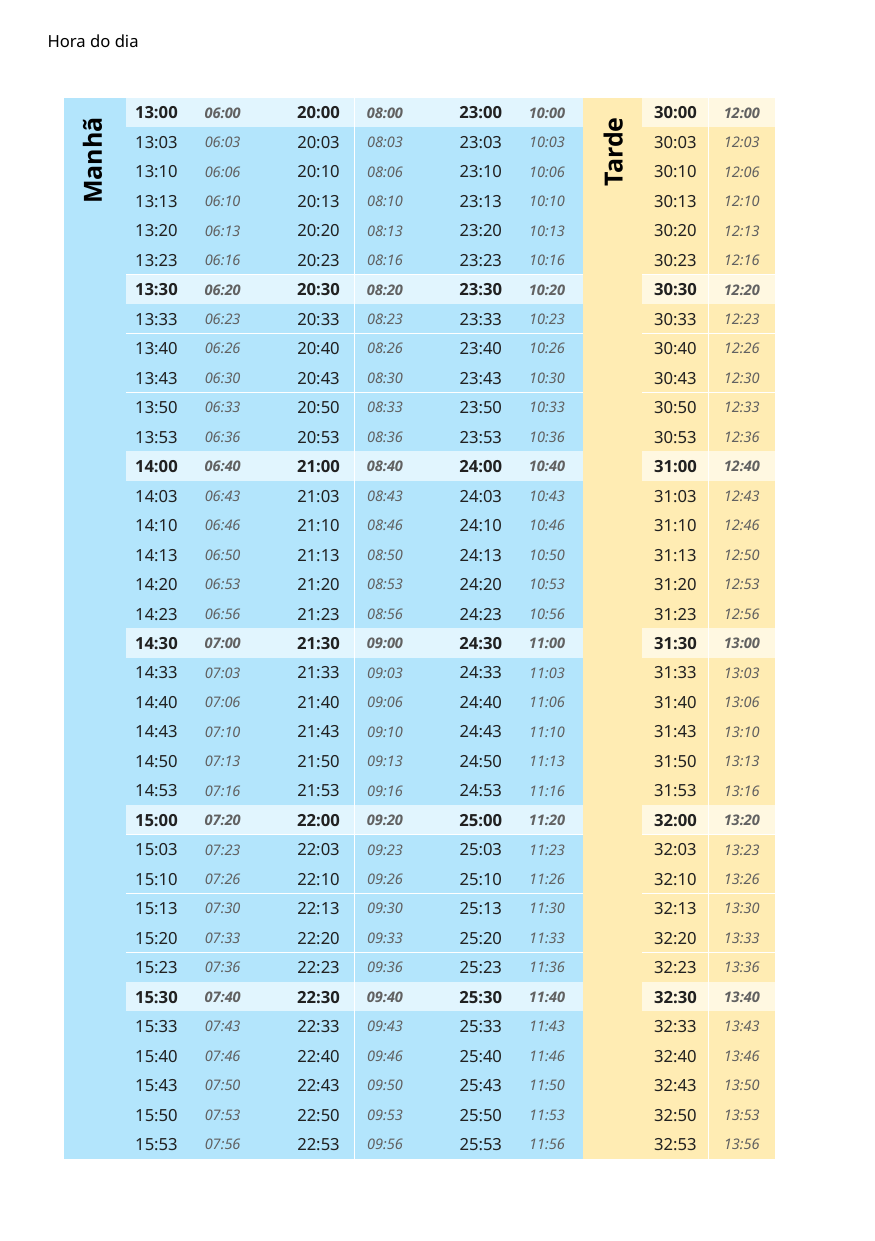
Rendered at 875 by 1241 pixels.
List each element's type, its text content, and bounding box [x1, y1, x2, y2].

table_cell 12:36 [709, 422, 775, 451]
table_cell 31:10 [642, 510, 708, 540]
table_cell [259, 746, 288, 776]
table_cell 24:33 [450, 658, 517, 687]
table_header 10:00 [517, 98, 583, 127]
table_cell 21:10 [288, 510, 354, 540]
table_cell 06:30 [192, 363, 259, 392]
table_cell 21:00 [288, 451, 354, 481]
table_cell 32:10 [642, 864, 708, 893]
table_cell 23:30 [450, 275, 517, 304]
table_cell 22:30 [288, 982, 354, 1011]
table_cell 25:30 [450, 982, 517, 1011]
table_cell 06:10 [192, 186, 259, 216]
table_cell 09:40 [355, 982, 421, 1011]
table_cell 32:20 [642, 923, 708, 952]
table_cell 06:40 [192, 451, 259, 481]
table_cell 32:33 [642, 1011, 708, 1041]
table_cell 07:53 [192, 1100, 259, 1129]
table_cell [259, 658, 288, 687]
table_cell [421, 275, 450, 304]
table_cell 15:43 [126, 1070, 192, 1100]
table_cell 31:43 [642, 717, 708, 746]
table_cell 15:33 [126, 1011, 192, 1041]
table_cell 07:03 [192, 658, 259, 687]
table_cell 32:40 [642, 1041, 708, 1070]
table_cell 06:36 [192, 422, 259, 451]
table_cell 31:30 [642, 628, 708, 658]
table_cell [259, 334, 288, 363]
table_cell 12:40 [709, 451, 775, 481]
table_cell 14:03 [126, 481, 192, 510]
table_cell [421, 540, 450, 569]
table_cell [421, 127, 450, 157]
table_header [259, 98, 288, 127]
table_cell 22:23 [288, 953, 354, 982]
table_cell 30:13 [642, 186, 708, 216]
table_cell [259, 835, 288, 864]
table_cell 09:03 [355, 658, 421, 687]
table_cell [421, 599, 450, 628]
table_cell 13:43 [126, 363, 192, 392]
table_cell 13:23 [126, 245, 192, 274]
table_cell 24:43 [450, 717, 517, 746]
table_cell 08:46 [355, 510, 421, 540]
table_cell 11:03 [517, 658, 583, 687]
table_cell 32:50 [642, 1100, 708, 1129]
table_cell 13:56 [709, 1129, 775, 1159]
table_cell 25:53 [450, 1129, 517, 1159]
table_cell 22:03 [288, 835, 354, 864]
table_cell 21:30 [288, 628, 354, 658]
table_cell 11:36 [517, 953, 583, 982]
table_cell 06:50 [192, 540, 259, 569]
table_cell [259, 186, 288, 216]
table_cell [421, 245, 450, 274]
table_cell [259, 776, 288, 805]
table_cell [259, 864, 288, 893]
table_header 12:00 [709, 98, 775, 127]
table_cell [421, 157, 450, 186]
table_cell 09:06 [355, 687, 421, 717]
table_cell [421, 393, 450, 422]
table_cell 30:33 [642, 304, 708, 333]
table_cell 23:20 [450, 216, 517, 245]
table_cell 11:16 [517, 776, 583, 805]
table_cell 11:00 [517, 628, 583, 658]
table_cell 32:00 [642, 805, 708, 834]
table_cell 24:53 [450, 776, 517, 805]
table_cell 07:06 [192, 687, 259, 717]
table_cell 32:30 [642, 982, 708, 1011]
table_cell 10:26 [517, 334, 583, 363]
table_cell 06:46 [192, 510, 259, 540]
table_cell 06:06 [192, 157, 259, 186]
table_cell [259, 1011, 288, 1041]
table_cell 23:23 [450, 245, 517, 274]
table_cell 22:43 [288, 1070, 354, 1100]
table_cell 07:50 [192, 1070, 259, 1100]
table_cell 11:10 [517, 717, 583, 746]
table_cell 30:43 [642, 363, 708, 392]
table_cell [421, 982, 450, 1011]
table_cell 32:23 [642, 953, 708, 982]
table_cell 25:00 [450, 805, 517, 834]
table_cell 21:13 [288, 540, 354, 569]
table_cell 11:30 [517, 894, 583, 923]
table_cell 22:53 [288, 1129, 354, 1159]
table_cell 08:03 [355, 127, 421, 157]
table_cell 12:06 [709, 157, 775, 186]
table_cell 15:50 [126, 1100, 192, 1129]
table_cell [421, 363, 450, 392]
table_cell 15:40 [126, 1041, 192, 1070]
table_cell 10:33 [517, 393, 583, 422]
table_cell 12:33 [709, 393, 775, 422]
table_cell [259, 894, 288, 923]
table_cell 06:56 [192, 599, 259, 628]
table_cell 09:16 [355, 776, 421, 805]
table_cell 08:36 [355, 422, 421, 451]
table_cell 11:50 [517, 1070, 583, 1100]
table_cell 21:03 [288, 481, 354, 510]
table_cell 20:13 [288, 186, 354, 216]
table_cell 08:40 [355, 451, 421, 481]
table_cell 08:10 [355, 186, 421, 216]
table_cell 31:23 [642, 599, 708, 628]
table_cell [259, 953, 288, 982]
table_cell 31:50 [642, 746, 708, 776]
table_cell 13:20 [126, 216, 192, 245]
table_cell 06:53 [192, 569, 259, 599]
table_cell 25:40 [450, 1041, 517, 1070]
table_cell 13:40 [126, 334, 192, 363]
table_cell 20:10 [288, 157, 354, 186]
table_cell 20:03 [288, 127, 354, 157]
table_cell 07:23 [192, 835, 259, 864]
table_cell 11:56 [517, 1129, 583, 1159]
table_header 20:00 [288, 98, 354, 127]
table_cell 22:33 [288, 1011, 354, 1041]
table_cell 32:03 [642, 835, 708, 864]
table_cell 07:20 [192, 805, 259, 834]
table_cell 10:10 [517, 186, 583, 216]
table_cell 15:53 [126, 1129, 192, 1159]
table_cell 09:46 [355, 1041, 421, 1070]
table_cell 30:20 [642, 216, 708, 245]
table_header Tarde [583, 98, 642, 1159]
table_cell 23:33 [450, 304, 517, 333]
table_cell 10:30 [517, 363, 583, 392]
table_cell [421, 186, 450, 216]
table_cell 09:00 [355, 628, 421, 658]
table_cell 06:26 [192, 334, 259, 363]
table_cell 10:13 [517, 216, 583, 245]
table_cell 20:53 [288, 422, 354, 451]
table_cell 20:50 [288, 393, 354, 422]
table_cell 24:30 [450, 628, 517, 658]
subtitle Hora do dia [47, 29, 791, 52]
table_cell [421, 746, 450, 776]
table_cell 31:00 [642, 451, 708, 481]
table_cell 22:40 [288, 1041, 354, 1070]
table_cell [259, 599, 288, 628]
table_cell 09:20 [355, 805, 421, 834]
table_cell 15:03 [126, 835, 192, 864]
table_cell 07:00 [192, 628, 259, 658]
table_cell 10:16 [517, 245, 583, 274]
table_cell [259, 982, 288, 1011]
table_cell 23:50 [450, 393, 517, 422]
table_cell 12:16 [709, 245, 775, 274]
table_cell 13:03 [126, 127, 192, 157]
table_cell 12:26 [709, 334, 775, 363]
table_cell [421, 717, 450, 746]
table_cell [259, 216, 288, 245]
table_cell 31:13 [642, 540, 708, 569]
table_cell 13:40 [709, 982, 775, 1011]
table_cell [259, 481, 288, 510]
table_cell 09:23 [355, 835, 421, 864]
table_cell [421, 1100, 450, 1129]
table_cell 32:13 [642, 894, 708, 923]
table_cell 09:56 [355, 1129, 421, 1159]
table_cell 22:00 [288, 805, 354, 834]
table_cell [421, 776, 450, 805]
table_cell 25:50 [450, 1100, 517, 1129]
table_cell 08:43 [355, 481, 421, 510]
table_cell [421, 864, 450, 893]
table_cell 22:13 [288, 894, 354, 923]
table_cell 07:10 [192, 717, 259, 746]
table_cell 21:20 [288, 569, 354, 599]
table_cell [259, 628, 288, 658]
table_cell 13:30 [126, 275, 192, 304]
table_cell 08:16 [355, 245, 421, 274]
table_cell 11:33 [517, 923, 583, 952]
table_cell 13:53 [126, 422, 192, 451]
table_cell 07:33 [192, 923, 259, 952]
table_cell 07:13 [192, 746, 259, 776]
table_cell 30:50 [642, 393, 708, 422]
table_cell 25:20 [450, 923, 517, 952]
table_cell [259, 923, 288, 952]
table_cell 13:16 [709, 776, 775, 805]
table_cell [421, 216, 450, 245]
table_cell [421, 481, 450, 510]
table_header 06:00 [192, 98, 259, 127]
table_cell 31:33 [642, 658, 708, 687]
table_cell 06:16 [192, 245, 259, 274]
table_cell 11:46 [517, 1041, 583, 1070]
table_cell [421, 510, 450, 540]
table_cell 30:40 [642, 334, 708, 363]
table_cell [259, 1070, 288, 1100]
table_cell 08:56 [355, 599, 421, 628]
table_cell 23:53 [450, 422, 517, 451]
table_cell 08:20 [355, 275, 421, 304]
table_cell 23:43 [450, 363, 517, 392]
table_cell 12:56 [709, 599, 775, 628]
table_cell 08:53 [355, 569, 421, 599]
table_cell 22:50 [288, 1100, 354, 1129]
table_cell 24:50 [450, 746, 517, 776]
table_cell 12:46 [709, 510, 775, 540]
table_cell [259, 127, 288, 157]
table_cell 10:46 [517, 510, 583, 540]
table_cell 24:03 [450, 481, 517, 510]
table_cell 13:10 [709, 717, 775, 746]
table_cell 25:43 [450, 1070, 517, 1100]
table_cell [259, 540, 288, 569]
table_cell [259, 393, 288, 422]
table_header 08:00 [355, 98, 421, 127]
table_cell [421, 304, 450, 333]
table_cell 09:53 [355, 1100, 421, 1129]
table_cell 25:33 [450, 1011, 517, 1041]
table_cell 23:40 [450, 334, 517, 363]
table_cell 14:43 [126, 717, 192, 746]
table_cell 13:13 [709, 746, 775, 776]
table_cell 07:40 [192, 982, 259, 1011]
table_cell 24:23 [450, 599, 517, 628]
table_cell 07:30 [192, 894, 259, 923]
table_cell 13:03 [709, 658, 775, 687]
table_header Manhã [64, 98, 126, 1159]
table_cell 20:33 [288, 304, 354, 333]
table_cell 25:13 [450, 894, 517, 923]
table_cell 31:53 [642, 776, 708, 805]
table_cell 13:00 [709, 628, 775, 658]
table_cell 09:43 [355, 1011, 421, 1041]
table_cell 14:50 [126, 746, 192, 776]
table_cell 21:43 [288, 717, 354, 746]
table_cell 24:00 [450, 451, 517, 481]
table_cell [259, 363, 288, 392]
table_cell [259, 717, 288, 746]
table_cell [421, 451, 450, 481]
table_cell 10:06 [517, 157, 583, 186]
table_cell [421, 334, 450, 363]
table_cell 13:13 [126, 186, 192, 216]
table_cell 13:50 [709, 1070, 775, 1100]
table_cell 12:30 [709, 363, 775, 392]
table_cell 06:43 [192, 481, 259, 510]
table_cell 13:36 [709, 953, 775, 982]
table_cell 10:53 [517, 569, 583, 599]
table_cell [421, 422, 450, 451]
table_cell 30:53 [642, 422, 708, 451]
table_cell 11:13 [517, 746, 583, 776]
table_cell [421, 953, 450, 982]
table_cell 11:40 [517, 982, 583, 1011]
table_cell 08:33 [355, 393, 421, 422]
table_cell 13:50 [126, 393, 192, 422]
table_cell 11:20 [517, 805, 583, 834]
table_cell 30:10 [642, 157, 708, 186]
table_cell [259, 510, 288, 540]
table_cell 24:13 [450, 540, 517, 569]
table_cell 11:23 [517, 835, 583, 864]
table_cell 30:30 [642, 275, 708, 304]
table_cell [421, 569, 450, 599]
table_cell 21:23 [288, 599, 354, 628]
table_cell 12:23 [709, 304, 775, 333]
table_cell 12:20 [709, 275, 775, 304]
table_cell 13:06 [709, 687, 775, 717]
table_cell 06:13 [192, 216, 259, 245]
table_cell 12:43 [709, 481, 775, 510]
table_cell [421, 1129, 450, 1159]
table_cell 22:10 [288, 864, 354, 893]
table_cell 08:26 [355, 334, 421, 363]
table_cell 30:03 [642, 127, 708, 157]
table_cell 11:53 [517, 1100, 583, 1129]
table_cell 06:03 [192, 127, 259, 157]
table_cell 13:33 [709, 923, 775, 952]
table_cell [259, 422, 288, 451]
table_cell 13:10 [126, 157, 192, 186]
table_cell [259, 275, 288, 304]
table_cell 14:10 [126, 510, 192, 540]
table_cell 13:20 [709, 805, 775, 834]
table_cell 13:43 [709, 1011, 775, 1041]
table_cell [259, 245, 288, 274]
table_cell 10:36 [517, 422, 583, 451]
table_cell 09:36 [355, 953, 421, 982]
table_cell 09:13 [355, 746, 421, 776]
table_cell 21:40 [288, 687, 354, 717]
table_cell [259, 1129, 288, 1159]
table_cell 07:26 [192, 864, 259, 893]
table_cell 13:46 [709, 1041, 775, 1070]
table_header 13:00 [126, 98, 192, 127]
table_cell 07:46 [192, 1041, 259, 1070]
table_cell [421, 658, 450, 687]
table_cell 10:50 [517, 540, 583, 569]
table_cell [259, 1041, 288, 1070]
table_cell [259, 687, 288, 717]
table_cell 31:03 [642, 481, 708, 510]
table_cell 31:40 [642, 687, 708, 717]
table_cell 11:43 [517, 1011, 583, 1041]
table_cell 14:33 [126, 658, 192, 687]
table_cell 12:03 [709, 127, 775, 157]
table_cell 13:30 [709, 894, 775, 923]
table_cell 14:23 [126, 599, 192, 628]
table_cell 09:10 [355, 717, 421, 746]
table_cell 14:00 [126, 451, 192, 481]
table_cell 10:56 [517, 599, 583, 628]
table_cell 24:20 [450, 569, 517, 599]
table_cell 08:30 [355, 363, 421, 392]
table_cell 12:53 [709, 569, 775, 599]
table_cell 32:53 [642, 1129, 708, 1159]
table_cell 08:06 [355, 157, 421, 186]
table_cell 10:03 [517, 127, 583, 157]
table_cell 20:20 [288, 216, 354, 245]
table_cell 15:13 [126, 894, 192, 923]
table_cell 14:40 [126, 687, 192, 717]
table_cell 12:10 [709, 186, 775, 216]
table_cell 21:50 [288, 746, 354, 776]
table_cell 13:33 [126, 304, 192, 333]
table_cell [259, 451, 288, 481]
table_cell 12:13 [709, 216, 775, 245]
table_cell 14:13 [126, 540, 192, 569]
table_cell 06:33 [192, 393, 259, 422]
table_cell 10:43 [517, 481, 583, 510]
table_cell 13:53 [709, 1100, 775, 1129]
table_cell 25:10 [450, 864, 517, 893]
table_cell 10:20 [517, 275, 583, 304]
table_cell 08:50 [355, 540, 421, 569]
table_cell 06:20 [192, 275, 259, 304]
table_cell 07:56 [192, 1129, 259, 1159]
table_cell 21:53 [288, 776, 354, 805]
table_cell [421, 805, 450, 834]
table_cell 25:23 [450, 953, 517, 982]
table_cell [259, 569, 288, 599]
table_cell 24:10 [450, 510, 517, 540]
table_cell [259, 304, 288, 333]
table_cell 14:30 [126, 628, 192, 658]
table_cell 14:20 [126, 569, 192, 599]
table_cell [421, 835, 450, 864]
table_cell 09:30 [355, 894, 421, 923]
table_cell [259, 157, 288, 186]
table_cell [421, 628, 450, 658]
table_cell 23:13 [450, 186, 517, 216]
table_cell [259, 805, 288, 834]
table_cell 21:33 [288, 658, 354, 687]
table_cell 20:23 [288, 245, 354, 274]
table_cell 09:26 [355, 864, 421, 893]
table_header [421, 98, 450, 127]
table_cell 20:30 [288, 275, 354, 304]
table_cell [421, 894, 450, 923]
table_cell 10:23 [517, 304, 583, 333]
table_cell 20:40 [288, 334, 354, 363]
table_cell 15:20 [126, 923, 192, 952]
table_cell 23:10 [450, 157, 517, 186]
table_cell 08:13 [355, 216, 421, 245]
table_cell 20:43 [288, 363, 354, 392]
table_cell 14:53 [126, 776, 192, 805]
table_cell 30:23 [642, 245, 708, 274]
table_cell 15:10 [126, 864, 192, 893]
table_cell 25:03 [450, 835, 517, 864]
table_cell 31:20 [642, 569, 708, 599]
table_cell 07:16 [192, 776, 259, 805]
table_cell 23:03 [450, 127, 517, 157]
table_cell 13:26 [709, 864, 775, 893]
table_cell [259, 1100, 288, 1129]
table_cell 24:40 [450, 687, 517, 717]
table_cell [421, 923, 450, 952]
table_cell 15:23 [126, 953, 192, 982]
table_cell 13:23 [709, 835, 775, 864]
table_cell 11:06 [517, 687, 583, 717]
table_cell [421, 1070, 450, 1100]
table_cell [421, 1011, 450, 1041]
table_cell 07:36 [192, 953, 259, 982]
table_header 23:00 [450, 98, 517, 127]
table_cell 32:43 [642, 1070, 708, 1100]
table_cell [421, 1041, 450, 1070]
table_cell 09:33 [355, 923, 421, 952]
table_cell 12:50 [709, 540, 775, 569]
table_cell 06:23 [192, 304, 259, 333]
table_cell 22:20 [288, 923, 354, 952]
table_cell 08:23 [355, 304, 421, 333]
table_cell [421, 687, 450, 717]
table_cell 09:50 [355, 1070, 421, 1100]
table_cell 11:26 [517, 864, 583, 893]
table_cell 07:43 [192, 1011, 259, 1041]
table_cell 15:00 [126, 805, 192, 834]
table_header 30:00 [642, 98, 708, 127]
table_cell 15:30 [126, 982, 192, 1011]
table_cell 10:40 [517, 451, 583, 481]
